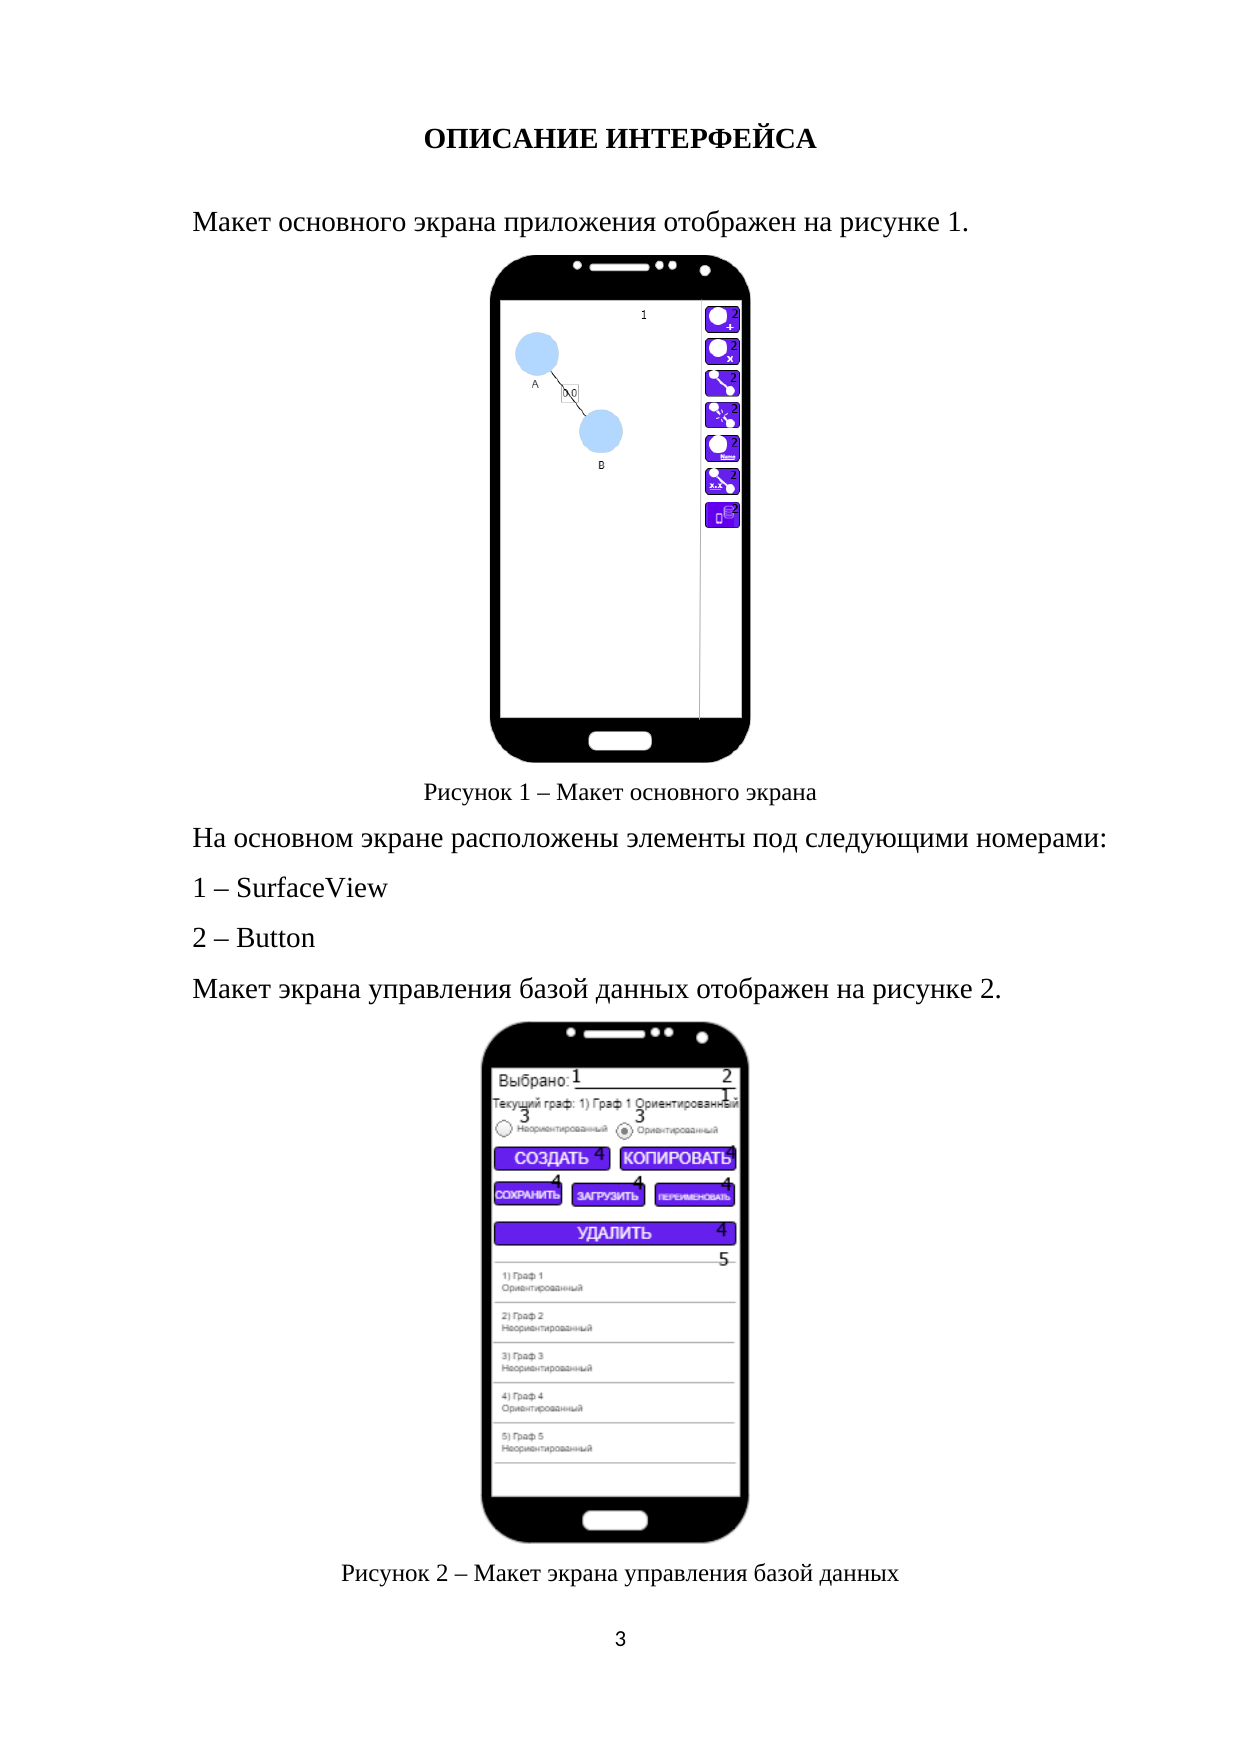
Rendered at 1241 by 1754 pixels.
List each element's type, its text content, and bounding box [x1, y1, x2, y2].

text На основном экране расположены элементы под следующими номерами: [118, 820, 1122, 853]
text Рисунок 1 – Макет основного экрана [118, 777, 1122, 806]
text Макет экрана управления базой данных отображен на рисунке 2. [118, 971, 1122, 1004]
subtitle ОПИСАНИЕ ИНТЕРФЕЙСА [118, 121, 1122, 154]
text Рисунок 2 – Макет экрана управления базой данных [118, 1558, 1122, 1587]
text Макет основного экрана приложения отображен на рисунке 1. [118, 204, 1122, 238]
text 2 – Button [118, 921, 1122, 954]
text 1 – SurfaceView [118, 870, 1122, 904]
